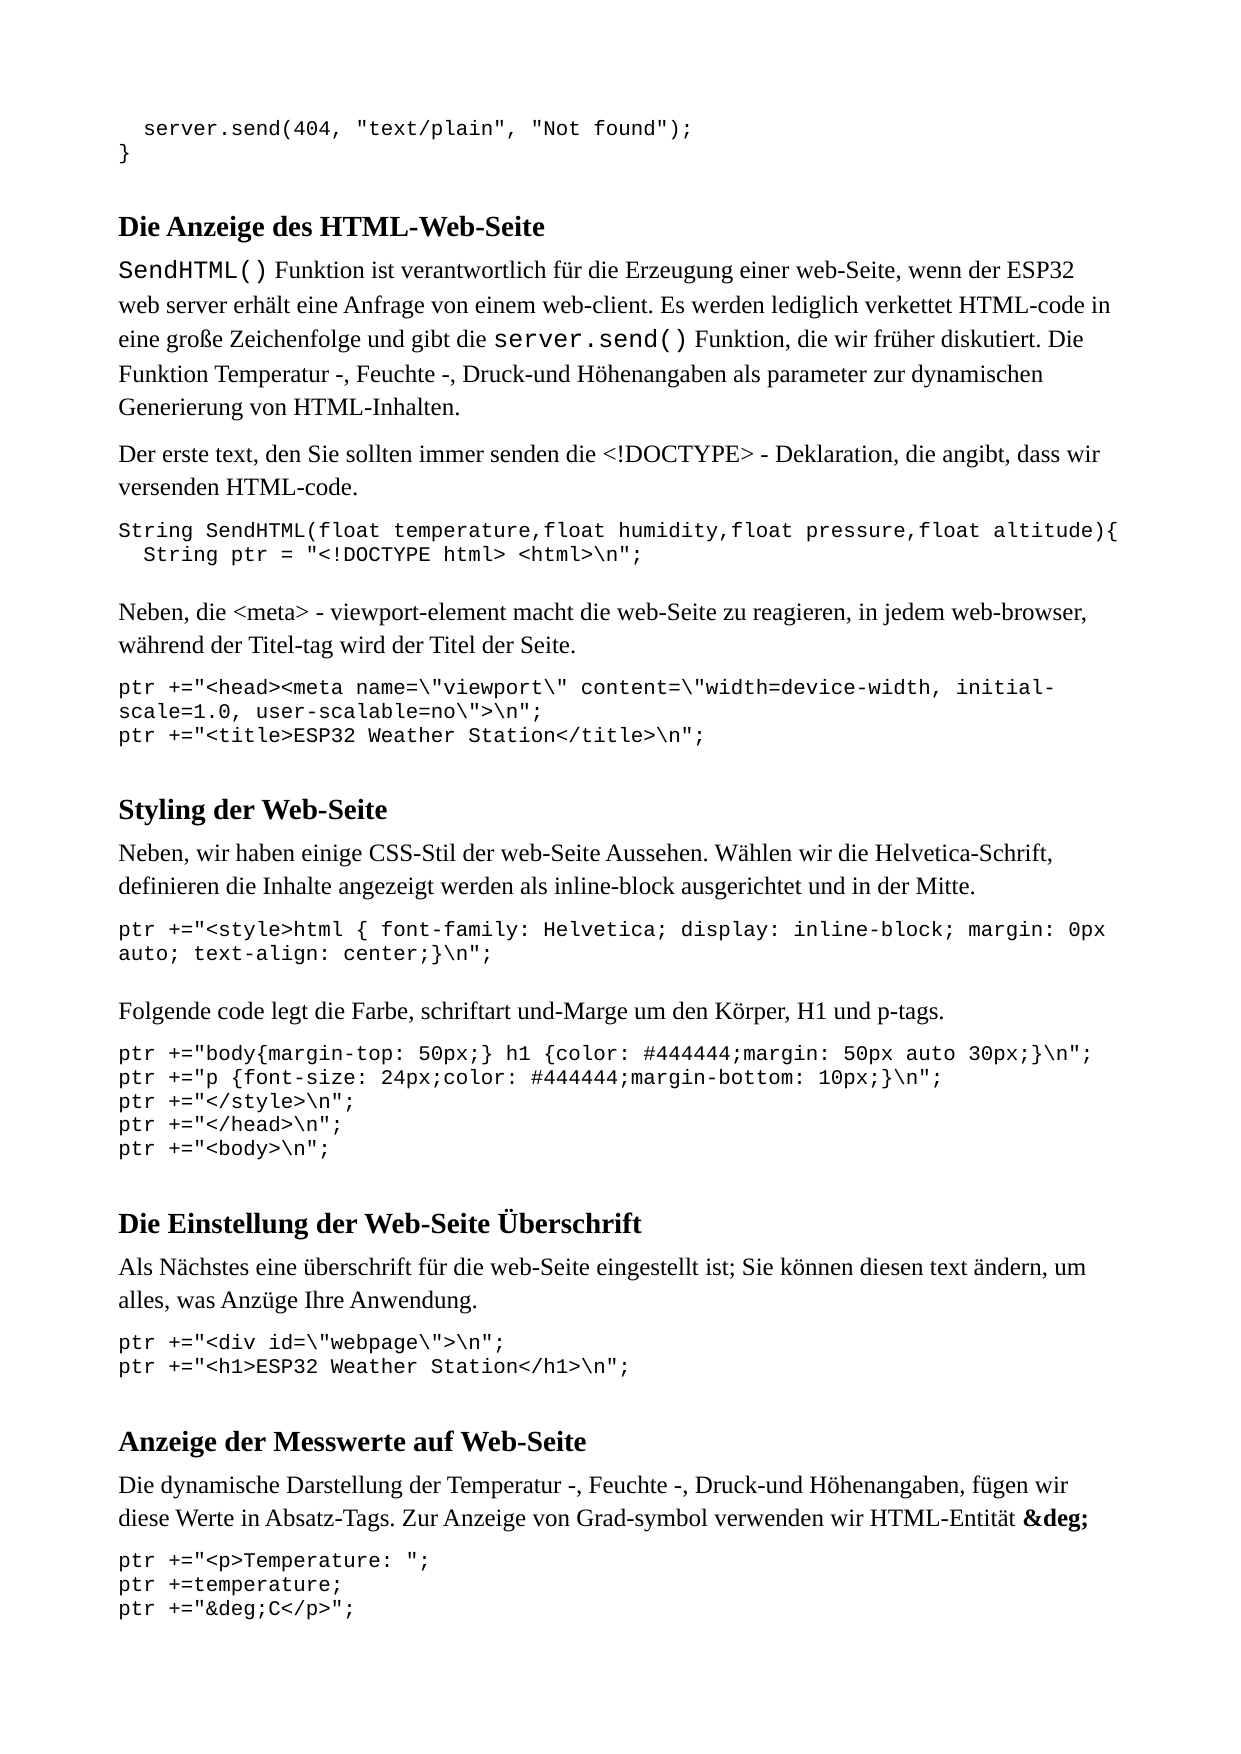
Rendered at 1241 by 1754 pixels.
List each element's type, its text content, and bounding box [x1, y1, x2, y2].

text ptr +="<h1>ESP32 Weather Station</h1>\n"; [118, 1356, 1122, 1380]
text ptr +="p {font-size: 24px;color: #444444;margin-bottom: 10px;}\n"; [118, 1067, 1122, 1091]
text ptr +=temperature; [118, 1574, 1122, 1598]
subtitle Die Anzeige des HTML-Web-Seite [118, 209, 1122, 243]
text String SendHTML(float temperature,float humidity,float pressure,float altitude){ [118, 520, 1122, 544]
text } [118, 142, 1122, 165]
subtitle Anzeige der Messwerte auf Web-Seite [118, 1424, 1122, 1457]
text ptr +="<title>ESP32 Weather Station</title>\n"; [118, 725, 1122, 748]
text ptr +="<p>Temperature: "; [118, 1550, 1122, 1574]
text ptr +="<div id=\"webpage\">\n"; [118, 1332, 1122, 1356]
text ptr +="<style>html { font-family: Helvetica; display: inline-block; margin: 0px auto; text-align: center;}\n"; [118, 919, 1122, 966]
text SendHTML() Funktion ist verantwortlich für die Erzeugung einer web-Seite, wenn der ESP32 web server erhält eine Anfrage von einem web-client. Es werden lediglich verkettet HTML-code in eine große Zeichenfolge und gibt die server.send() Funktion, die wir früher diskutiert. Die Funktion Temperatur -, Feuchte -, Druck-und Höhenangaben als parameter zur dynamischen Generierung von HTML-Inhalten. [118, 256, 1122, 421]
text ptr +="&deg;C</p>"; [118, 1598, 1122, 1621]
text Der erste text, den Sie sollten immer senden die <!DOCTYPE> - Deklaration, die angibt, dass wir versenden HTML-code. [118, 439, 1122, 501]
text ptr +="body{margin-top: 50px;} h1 {color: #444444;margin: 50px auto 30px;}\n"; [118, 1043, 1122, 1067]
text Als Nächstes eine überschrift für die web-Seite eingestellt ist; Sie können diesen text ändern, um alles, was Anzüge Ihre Anwendung. [118, 1252, 1122, 1313]
text ptr +="<head><meta name=\"viewport\" content=\"width=device-width, initial-scale=1.0, user-scalable=no\">\n"; [118, 677, 1122, 725]
text ptr +="<body>\n"; [118, 1138, 1122, 1162]
text Neben, die <meta> - viewport-element macht die web-Seite zu reagieren, in jedem web-browser, während der Titel-tag wird der Titel der Seite. [118, 597, 1122, 658]
text Neben, wir haben einige CSS-Stil der web-Seite Aussehen. Wählen wir die Helvetica-Schrift, definieren die Inhalte angezeigt werden als inline-block ausgerichtet und in der Mitte. [118, 838, 1122, 900]
text ptr +="</head>\n"; [118, 1114, 1122, 1138]
subtitle Styling der Web-Seite [118, 792, 1122, 826]
text String ptr = "<!DOCTYPE html> <html>\n"; [118, 544, 1122, 567]
subtitle Die Einstellung der Web-Seite Überschrift [118, 1206, 1122, 1239]
text Folgende code legt die Farbe, schriftart und-Marge um den Körper, H1 und p-tags. [118, 996, 1122, 1024]
text Die dynamische Darstellung der Temperatur -, Feuchte -, Druck-und Höhenangaben, fügen wir diese Werte in Absatz-Tags. Zur Anzeige von Grad-symbol verwenden wir HTML-Entität &deg; [118, 1470, 1122, 1532]
text ptr +="</style>\n"; [118, 1091, 1122, 1114]
text server.send(404, "text/plain", "Not found"); [118, 118, 1122, 142]
